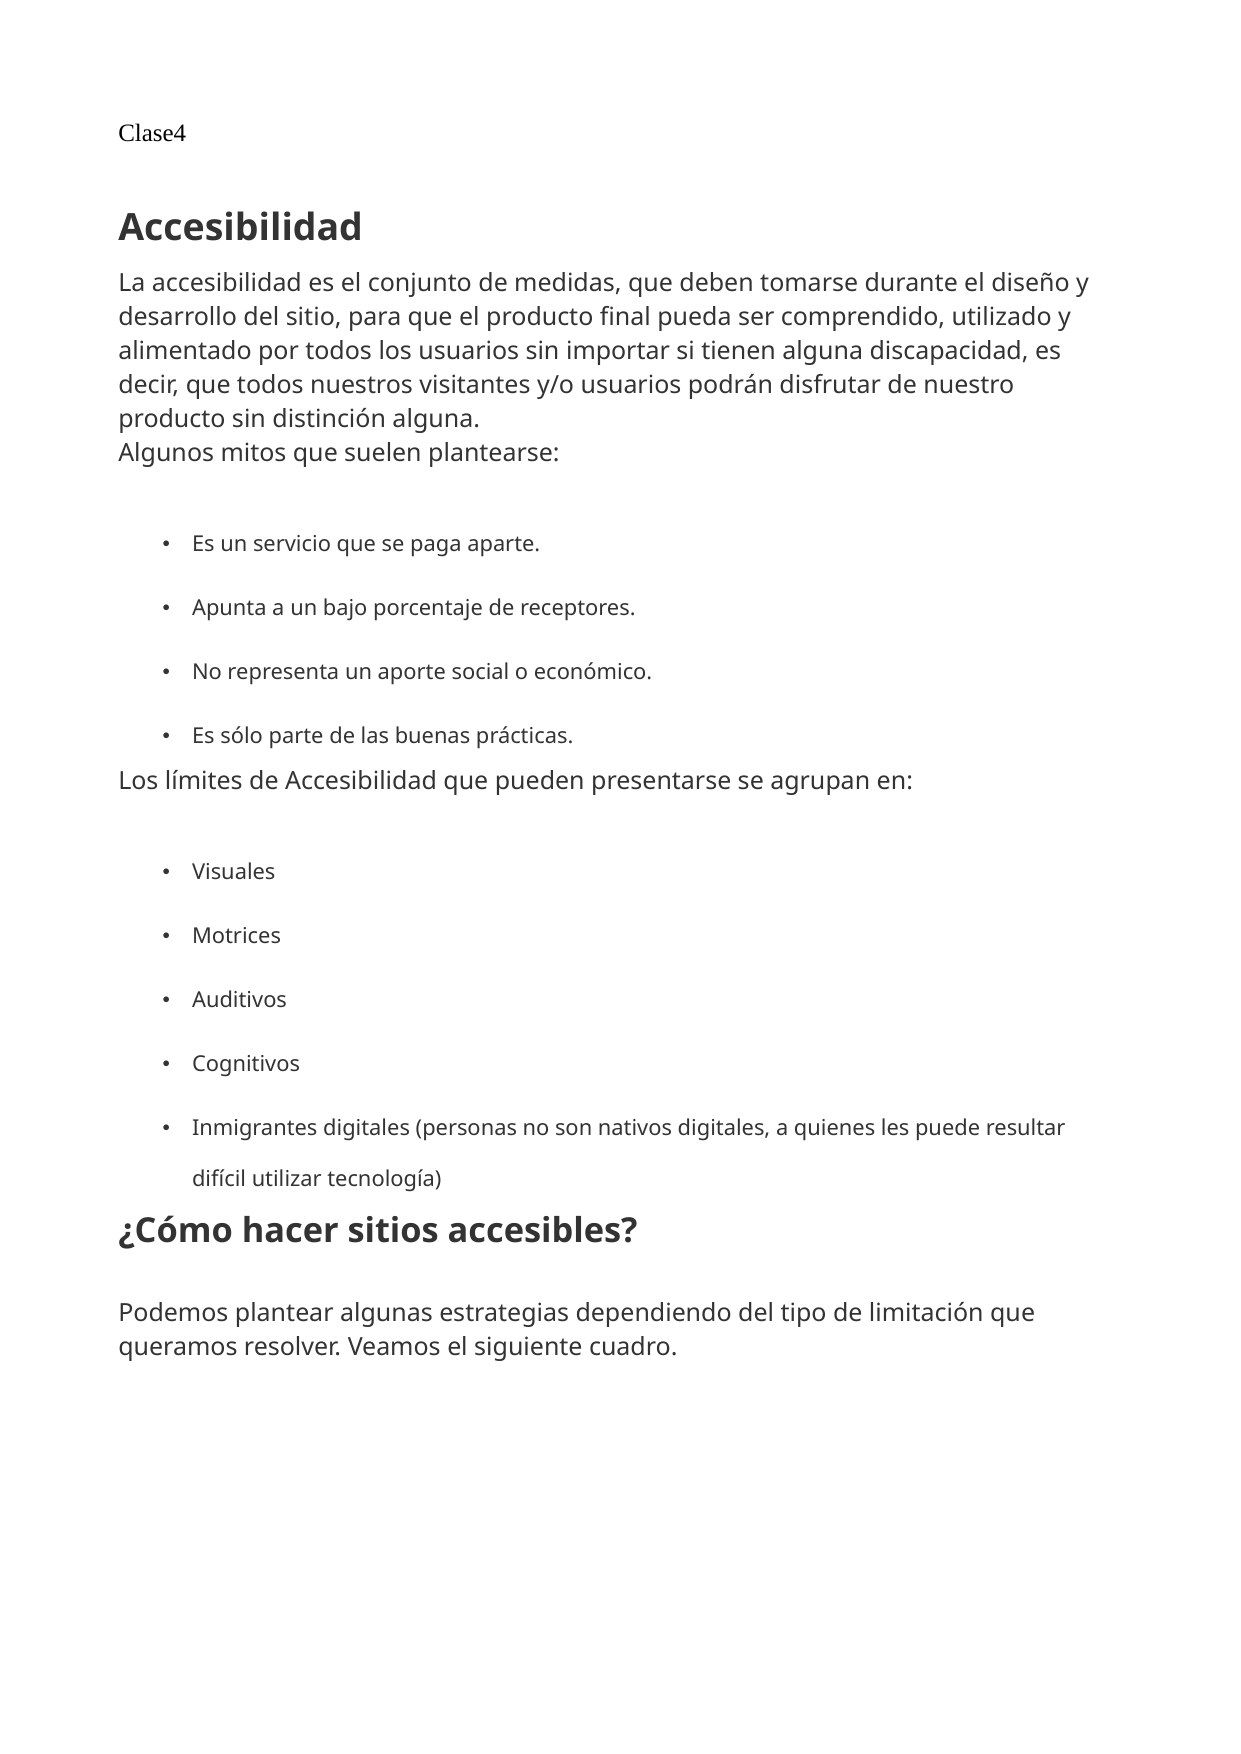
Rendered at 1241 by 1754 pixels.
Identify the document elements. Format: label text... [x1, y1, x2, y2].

list No representa un aporte social o económico. [162, 634, 1122, 686]
text Los límites de Accesibilidad que pueden presentarse se agrupan en: [118, 762, 1122, 796]
list Inmigrantes digitales (personas no son nativos digitales, a quienes les puede resultar difícil utilizar tecnología) [162, 1090, 1122, 1193]
list Visuales [162, 834, 1122, 885]
list Es un servicio que se paga aparte. [162, 506, 1122, 558]
list Apunta a un bajo porcentaje de receptores. [162, 570, 1122, 622]
subtitle Accesibilidad [118, 201, 1122, 252]
list Es sólo parte de las buenas prácticas. [162, 698, 1122, 750]
subtitle ¿Cómo hacer sitios accesibles? [118, 1206, 1122, 1253]
text La accesibilidad es el conjunto de medidas, que deben tomarse durante el diseño y desarrollo del sitio, para que el producto final pueda ser comprendido, utilizado y alimentado por todos los usuarios sin importar si tienen alguna discapacidad, es decir, que todos nuestros visitantes y/o usuarios podrán disfrutar de nuestro producto sin distinción alguna. Algunos mitos que suelen plantearse: [118, 264, 1122, 468]
list Motrices [162, 898, 1122, 949]
text Clase4 [118, 118, 1122, 147]
text Podemos plantear algunas estrategias dependiendo del tipo de limitación que queramos resolver. Veamos el siguiente cuadro. [118, 1295, 1122, 1363]
list Cognitivos [162, 1026, 1122, 1078]
list Auditivos [162, 962, 1122, 1013]
